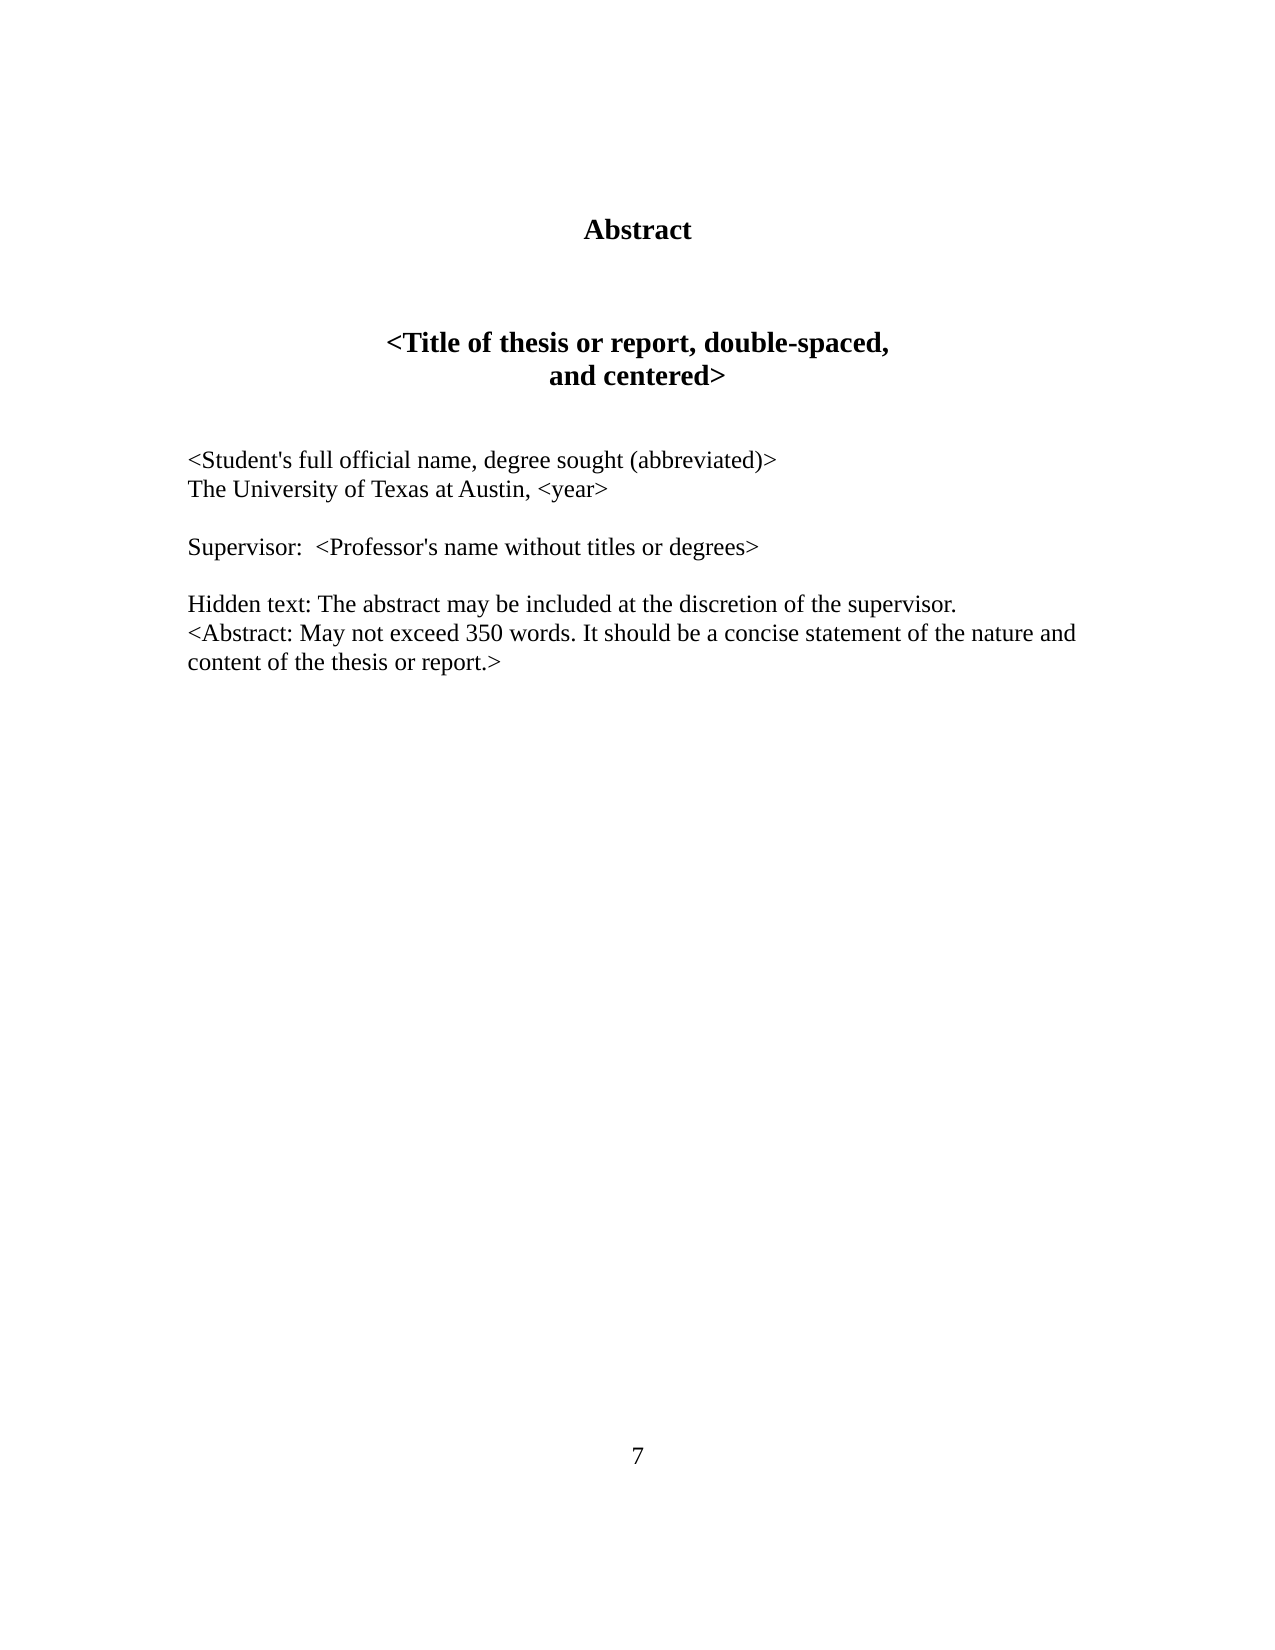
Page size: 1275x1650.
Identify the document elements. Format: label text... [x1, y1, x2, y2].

text <Student's full official name, degree sought (abbreviated)> [187, 446, 1087, 474]
text <Abstract: May not exceed 350 words. It should be a concise statement of the nature and content of the thesis or report.> [187, 618, 1087, 676]
subtitle Abstract [187, 212, 1087, 246]
subtitle <Title of thesis or report, double-spaced, and centered> [187, 325, 1087, 392]
text Hidden text: The abstract may be included at the discretion of the supervisor. [187, 589, 1087, 618]
text The University of Texas at Austin, <year> [187, 474, 1087, 503]
text Supervisor: <Professor's name without titles or degrees> [187, 532, 1087, 561]
